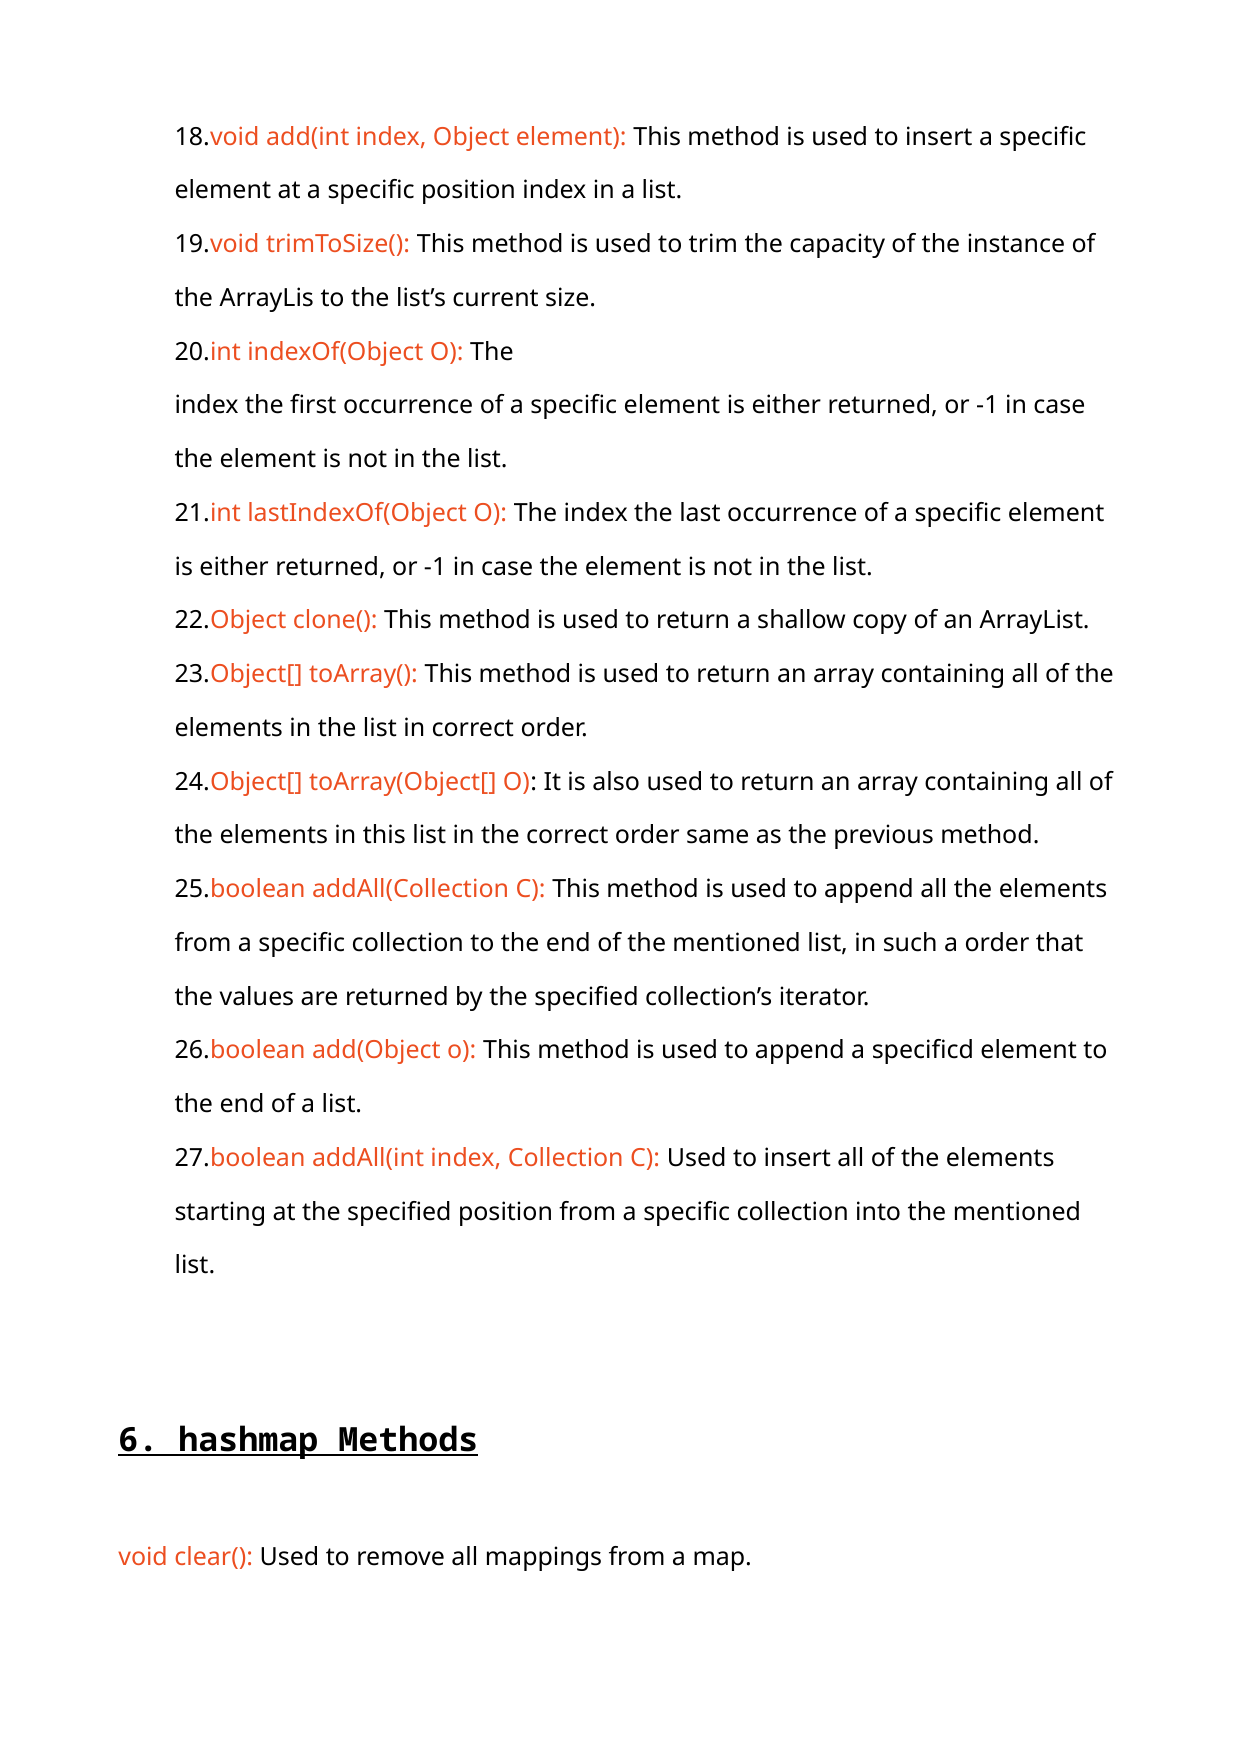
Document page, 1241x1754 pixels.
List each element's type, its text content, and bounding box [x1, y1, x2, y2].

list boolean addAll(int index, Collection C): Used to insert all of the elements starting at the specified position from a specific collection into the mentioned list. [174, 1139, 1122, 1281]
list boolean add(Object o): This method is used to append a specificd element to the end of a list. [174, 1032, 1122, 1120]
text void clear(): Used to remove all mappings from a map. [118, 1499, 1122, 1573]
list void trimToSize(): This method is used to trim the capacity of the instance of the ArrayLis to the list’s current size. [174, 226, 1122, 313]
list int indexOf(Object O): The index the first occurrence of a specific element is either returned, or -1 in case the element is not in the list. [174, 333, 1122, 475]
list boolean addAll(Collection C): This method is used to append all the elements from a specific collection to the end of the mentioned list, in such a order that the values are returned by the specified collection’s iterator. [174, 871, 1122, 1012]
list Object clone(): This method is used to return a shallow copy of an ArrayList. [174, 602, 1122, 636]
text 6. hashmap Methods [118, 1416, 1122, 1461]
list int lastIndexOf(Object O): The index the last occurrence of a specific element is either returned, or -1 in case the element is not in the list. [174, 494, 1122, 582]
list Object[] toArray(Object[] O): It is also used to return an array containing all of the elements in this list in the correct order same as the previous method. [174, 763, 1122, 851]
list Object[] toArray(): This method is used to return an array containing all of the elements in the list in correct order. [174, 656, 1122, 743]
list void add(int index, Object element): This method is used to insert a specific element at a specific position index in a list. [174, 118, 1122, 206]
